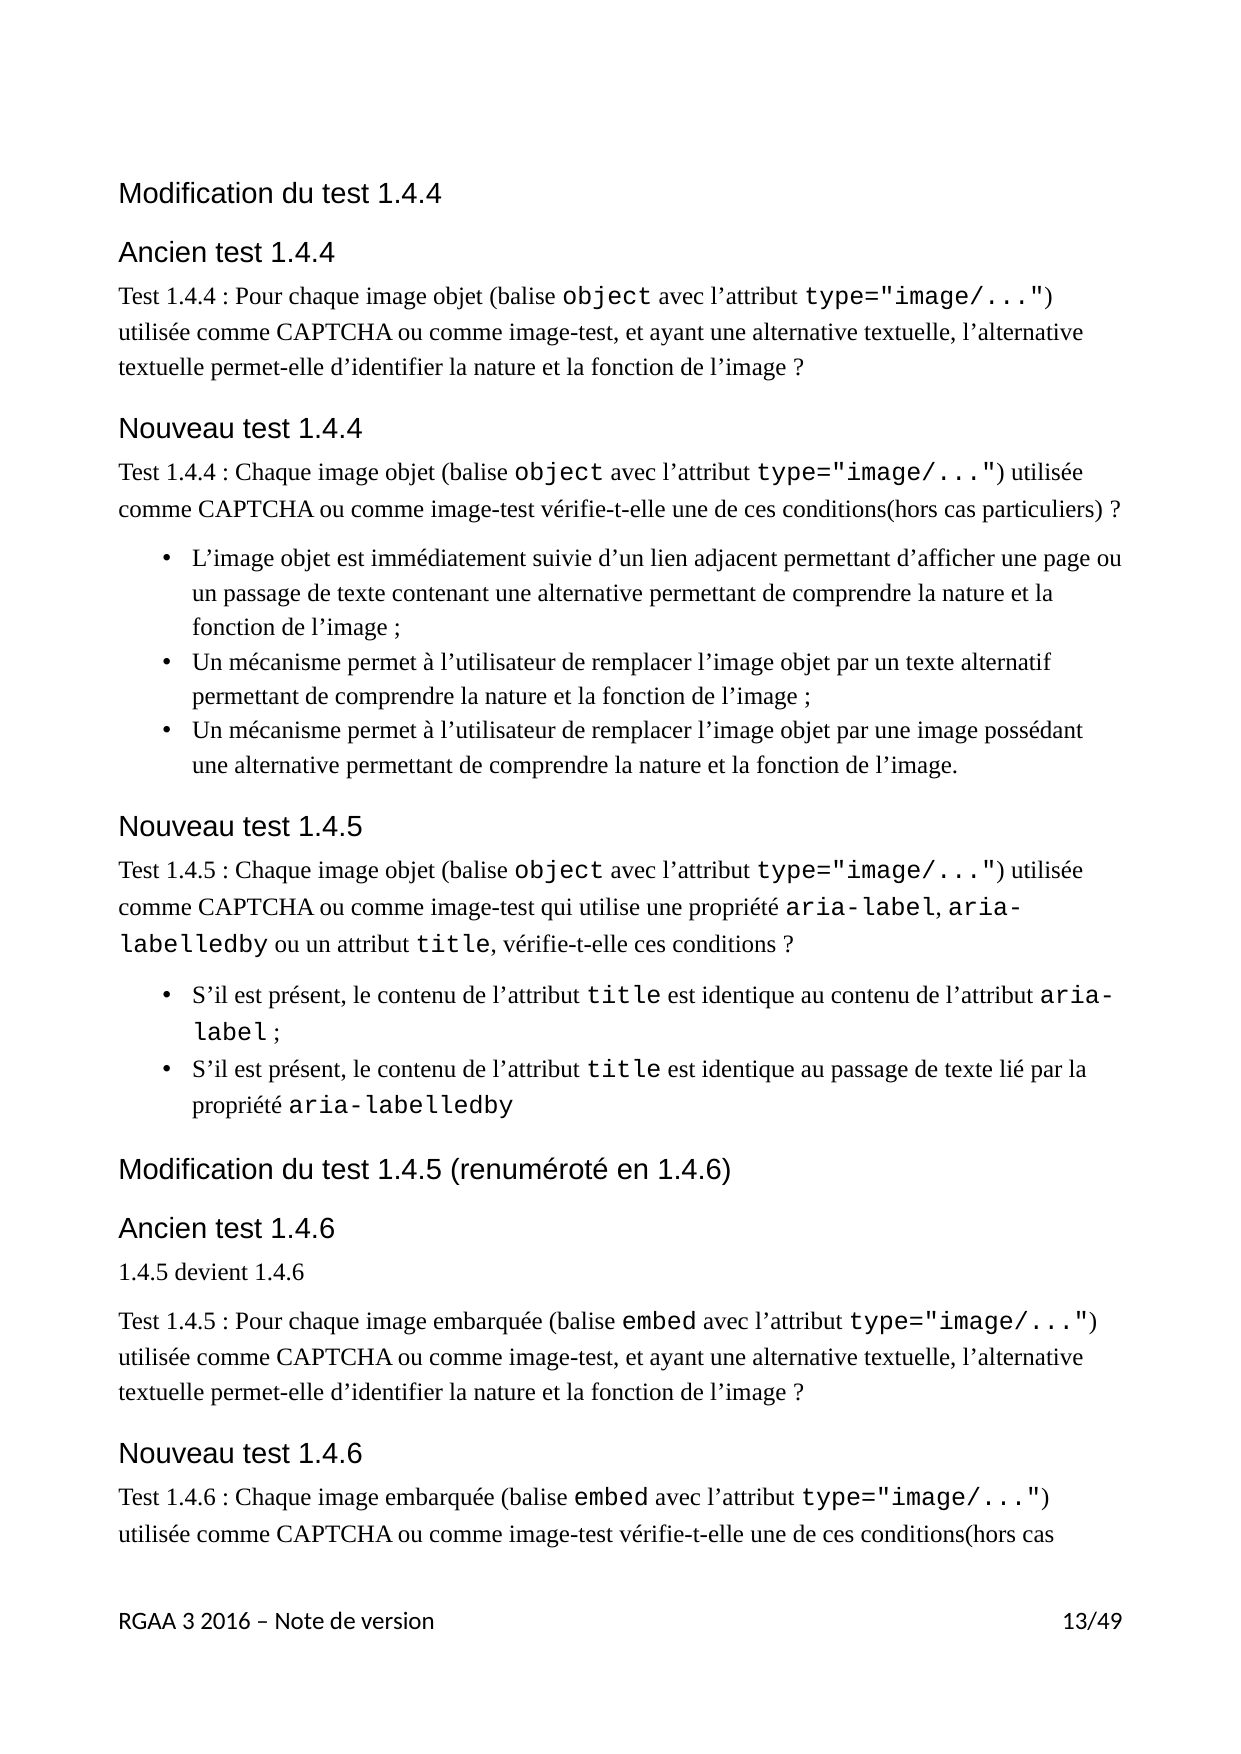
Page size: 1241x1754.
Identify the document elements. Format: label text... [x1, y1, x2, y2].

list S’il est présent, le contenu de l’attribut title est identique au passage de texte lié par la propriété aria-labelledby [162, 1054, 1122, 1121]
text Test 1.4.6 : Chaque image embarquée (balise embed avec l’attribut type="image/...") utilisée comme CAPTCHA ou comme image-test vérifie-t-elle une de ces conditions(hors cas [118, 1482, 1122, 1548]
text Test 1.4.5 : Chaque image objet (balise object avec l’attribut type="image/...") utilisée comme CAPTCHA ou comme image-test qui utilise une propriété aria-label, aria-labelledby ou un attribut title, vérifie-t-elle ces conditions ? [118, 856, 1122, 959]
subtitle Modification du test 1.4.5 (renuméroté en 1.4.6) [118, 1152, 1122, 1186]
list Un mécanisme permet à l’utilisateur de remplacer l’image objet par un texte alternatif permettant de comprendre la nature et la fonction de l’image ; [162, 647, 1122, 710]
subtitle Ancien test 1.4.6 [118, 1211, 1122, 1244]
subtitle Ancien test 1.4.4 [118, 235, 1122, 268]
text Test 1.4.4 : Chaque image objet (balise object avec l’attribut type="image/...") utilisée comme CAPTCHA ou comme image-test vérifie-t-elle une de ces conditions(hors cas particuliers) ? [118, 457, 1122, 523]
list S’il est présent, le contenu de l’attribut title est identique au contenu de l’attribut aria-label ; [162, 980, 1122, 1047]
subtitle Modification du test 1.4.4 [118, 176, 1122, 210]
list Un mécanisme permet à l’utilisateur de remplacer l’image objet par une image possédant une alternative permettant de comprendre la nature et la fonction de l’image. [162, 716, 1122, 779]
list L’image objet est immédiatement suivie d’un lien adjacent permettant d’afficher une page ou un passage de texte contenant une alternative permettant de comprendre la nature et la fonction de l’image ; [162, 543, 1122, 641]
subtitle Nouveau test 1.4.6 [118, 1436, 1122, 1470]
text Test 1.4.5 : Pour chaque image embarquée (balise embed avec l’attribut type="image/...") utilisée comme CAPTCHA ou comme image-test, et ayant une alternative textuelle, l’alternative textuelle permet-elle d’identifier la nature et la fonction de l’image ? [118, 1306, 1122, 1406]
text 1.4.5 devient 1.4.6 [118, 1257, 1122, 1286]
subtitle Nouveau test 1.4.4 [118, 411, 1122, 445]
text Test 1.4.4 : Pour chaque image objet (balise object avec l’attribut type="image/...") utilisée comme CAPTCHA ou comme image-test, et ayant une alternative textuelle, l’alternative textuelle permet-elle d’identifier la nature et la fonction de l’image ? [118, 281, 1122, 381]
subtitle Nouveau test 1.4.5 [118, 809, 1122, 843]
